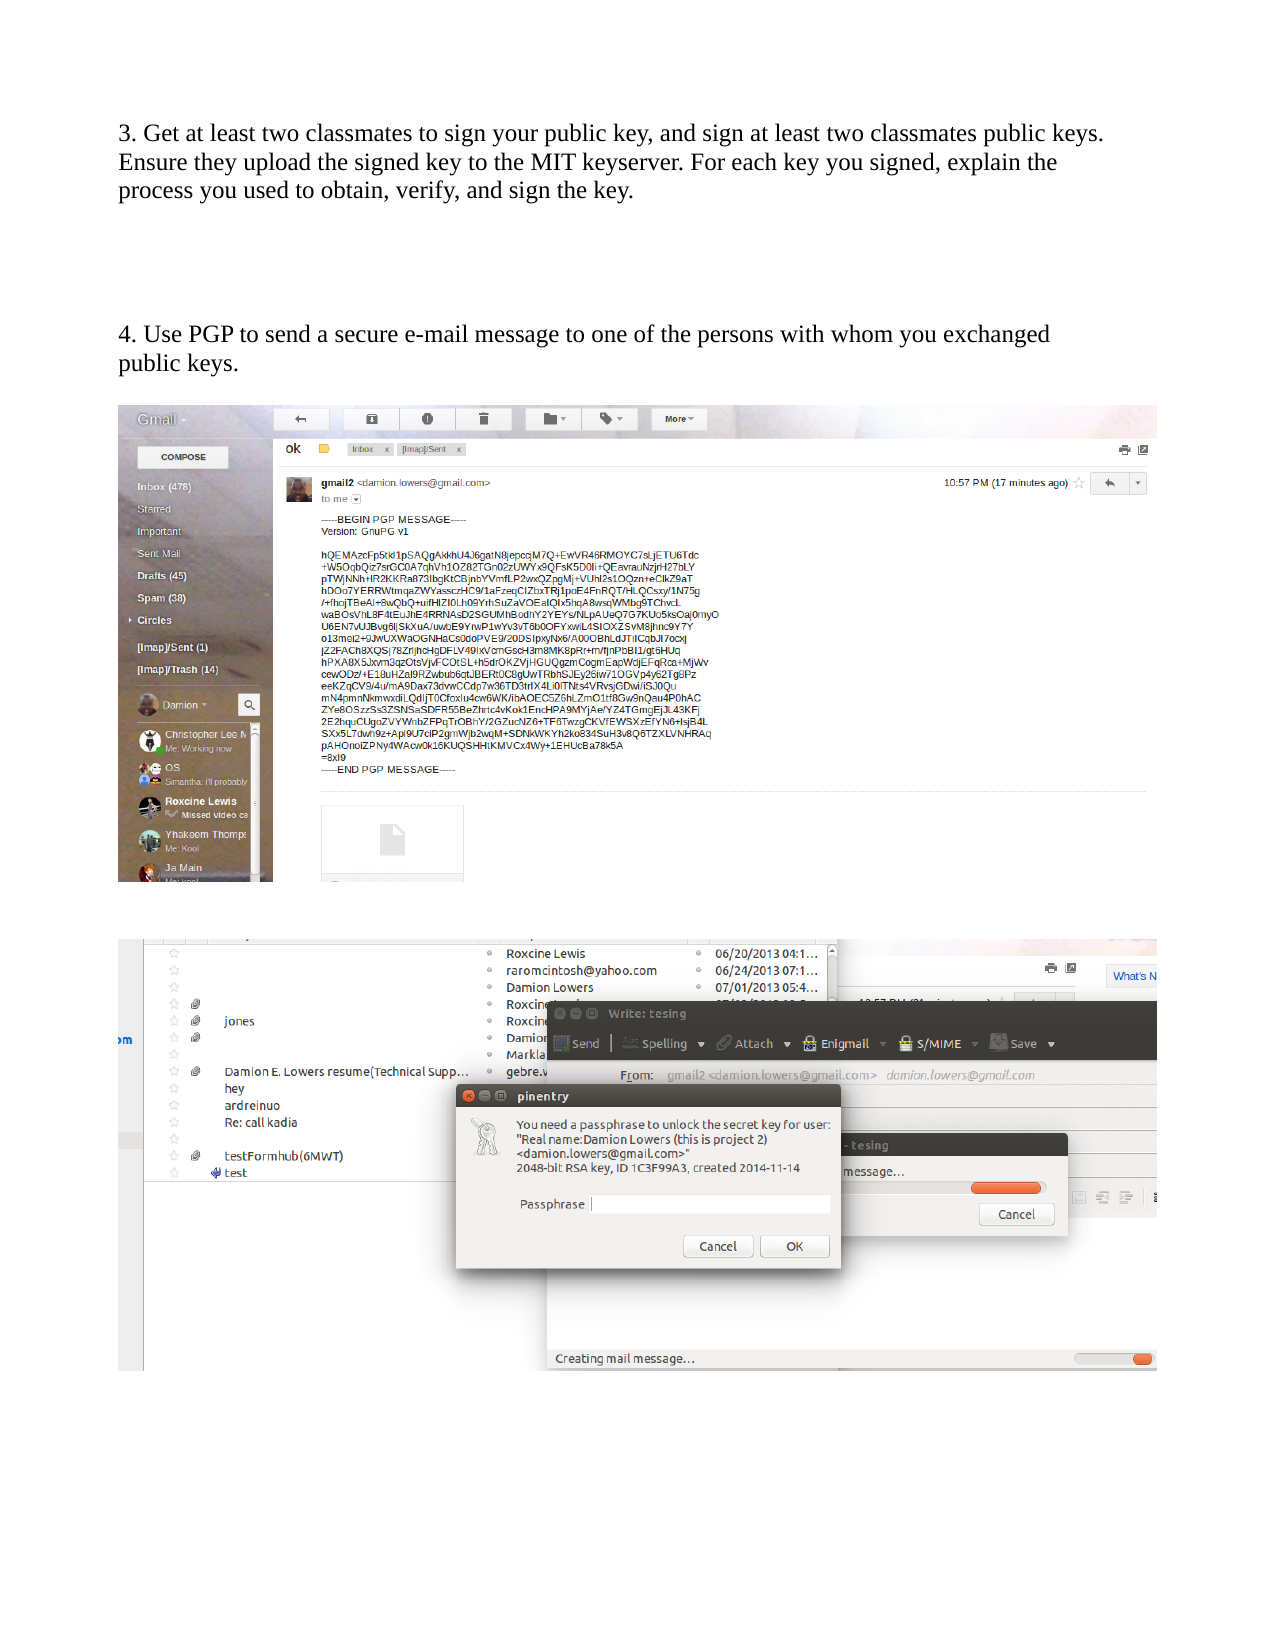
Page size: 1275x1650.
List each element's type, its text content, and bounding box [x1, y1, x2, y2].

picture [118, 939, 1157, 1371]
text public keys. [118, 348, 1157, 377]
text process you used to obtain, verify, and sign the key. [118, 176, 1157, 204]
text 3. Get at least two classmates to sign your public key, and sign at least two classmates public keys. [118, 118, 1157, 147]
text 4. Use PGP to send a secure e-mail message to one of the persons with whom you exchanged [118, 319, 1157, 348]
text Ensure they upload the signed key to the MIT keyserver. For each key you signed, explain the [118, 147, 1157, 176]
picture [118, 405, 1157, 882]
